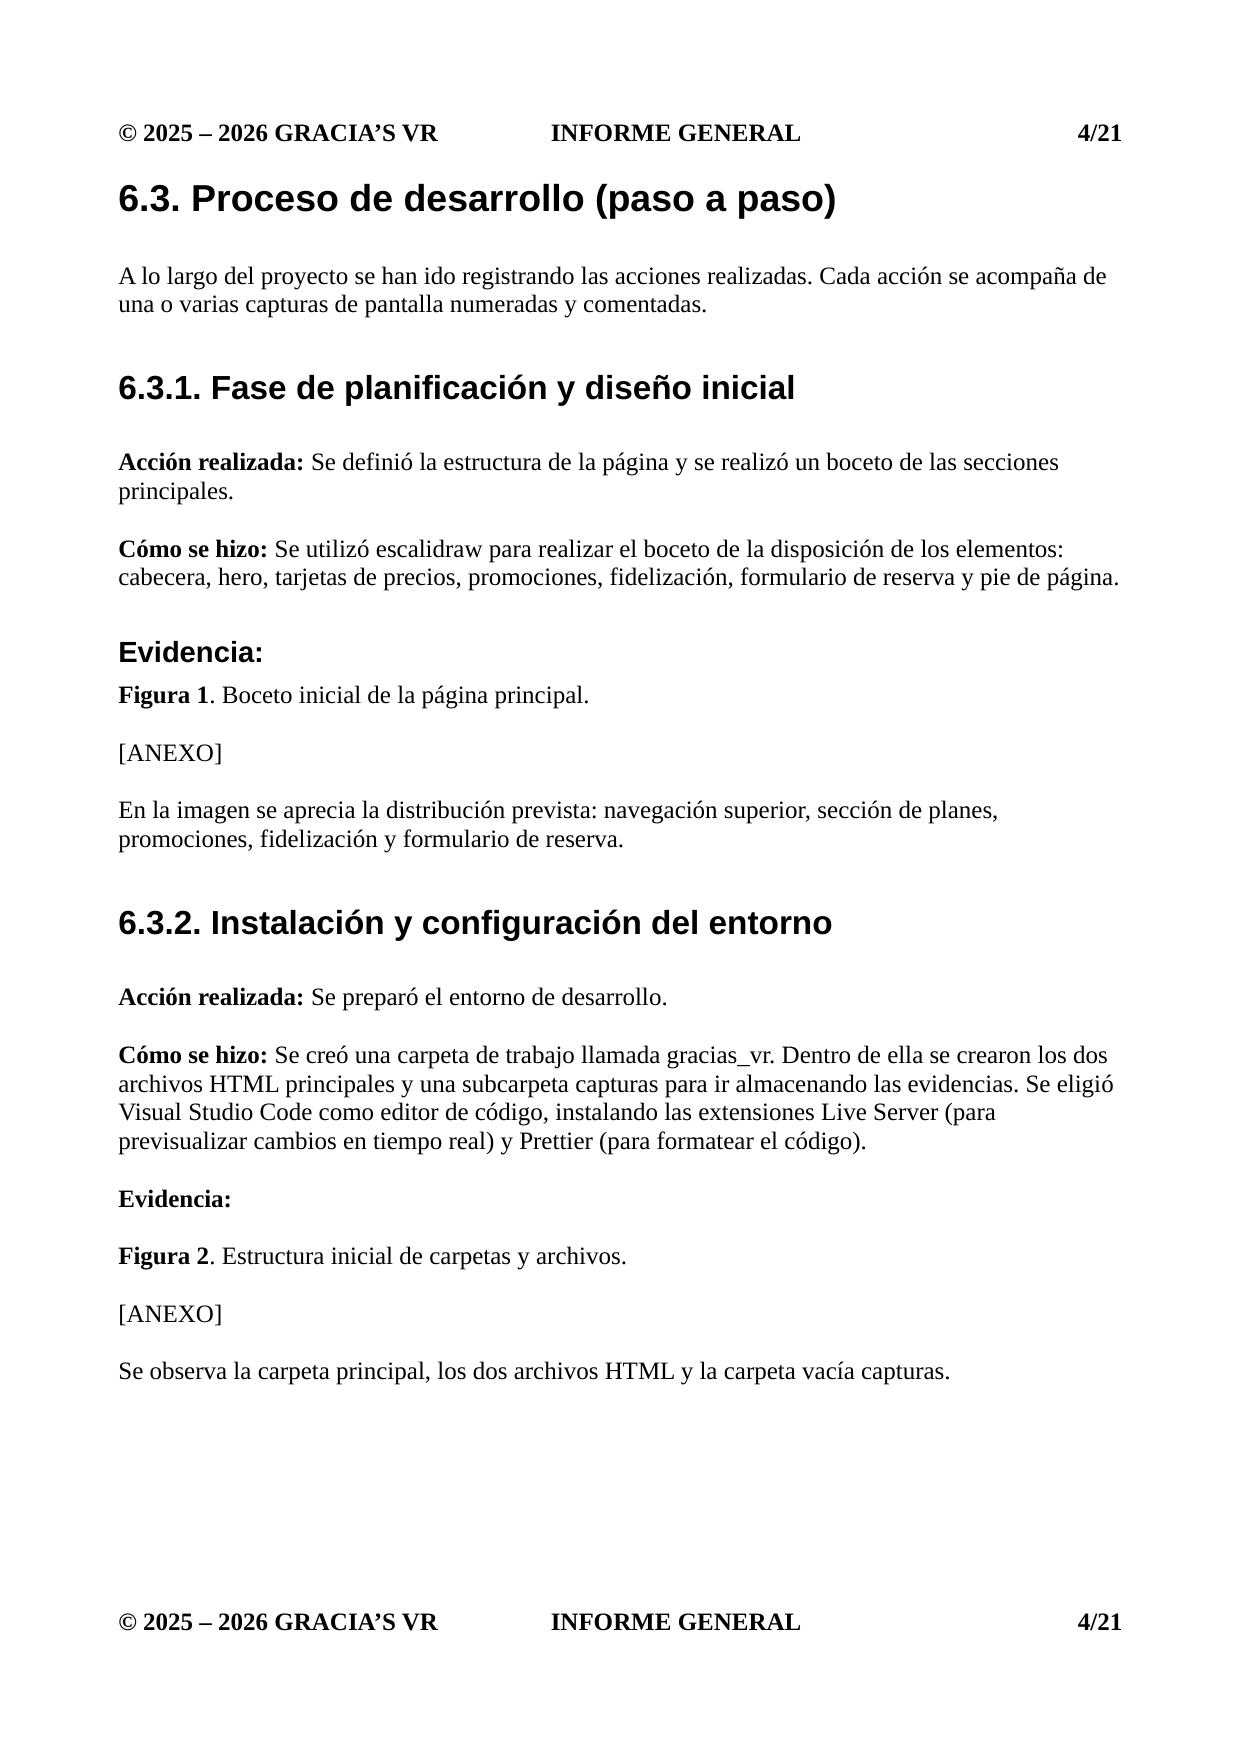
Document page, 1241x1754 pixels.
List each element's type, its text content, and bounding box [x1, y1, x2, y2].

text A lo largo del proyecto se han ido registrando las acciones realizadas. Cada acción se acompaña de una o varias capturas de pantalla numeradas y comentadas. [118, 261, 1122, 318]
text [ANEXO] [118, 1299, 1122, 1327]
text Figura 1. Boceto inicial de la página principal. [118, 681, 1122, 709]
subtitle 6.3. Proceso de desarrollo (paso a paso) [118, 176, 1122, 219]
subtitle Evidencia: [118, 634, 1122, 668]
text Figura 2. Estructura inicial de carpetas y archivos. [118, 1241, 1122, 1270]
text Acción realizada: Se preparó el entorno de desarrollo. [118, 982, 1122, 1011]
text Cómo se hizo: Se creó una carpeta de trabajo llamada gracias_vr. Dentro de ella se crearon los dos archivos HTML principales y una subcarpeta capturas para ir almacenando las evidencias. Se eligió Visual Studio Code como editor de código, instalando las extensiones Live Server (para previsualizar cambios en tiempo real) y Prettier (para formatear el código). [118, 1040, 1122, 1155]
text Acción realizada: Se definió la estructura de la página y se realizó un boceto de las secciones principales. [118, 447, 1122, 505]
text Cómo se hizo: Se utilizó escalidraw para realizar el boceto de la disposición de los elementos: cabecera, hero, tarjetas de precios, promociones, fidelización, formulario de reserva y pie de página. [118, 534, 1122, 591]
text [ANEXO] [118, 738, 1122, 767]
text En la imagen se aprecia la distribución prevista: navegación superior, sección de planes, promociones, fidelización y formulario de reserva. [118, 796, 1122, 853]
text Evidencia: [118, 1184, 1122, 1212]
subtitle 6.3.1. Fase de planificación y diseño inicial [118, 368, 1122, 406]
subtitle 6.3.2. Instalación y configuración del entorno [118, 903, 1122, 941]
text Se observa la carpeta principal, los dos archivos HTML y la carpeta vacía capturas. [118, 1356, 1122, 1385]
